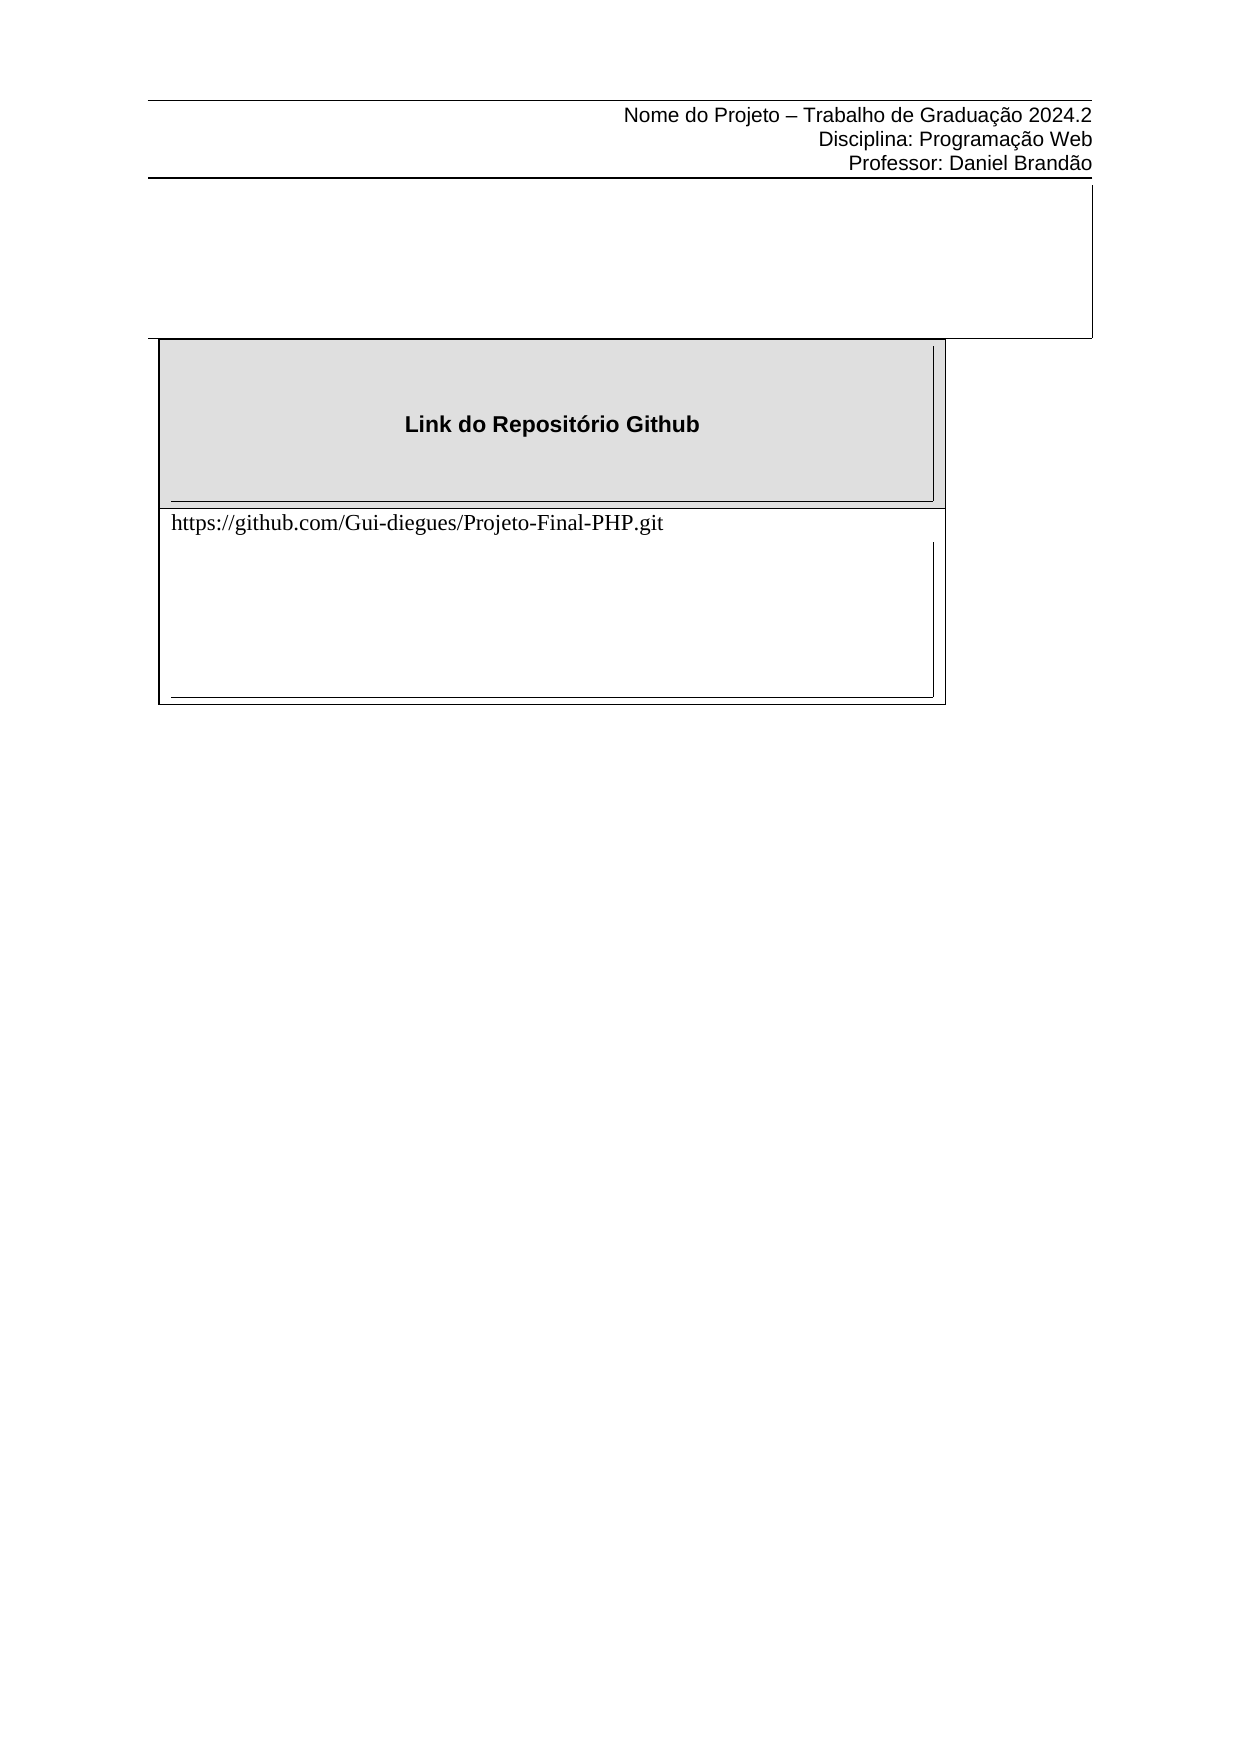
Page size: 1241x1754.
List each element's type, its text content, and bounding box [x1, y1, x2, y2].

table_header Link do Repositório Github [160, 340, 945, 508]
table_cell https://github.com/Gui-diegues/Projeto-Final-PHP.git [160, 509, 945, 704]
